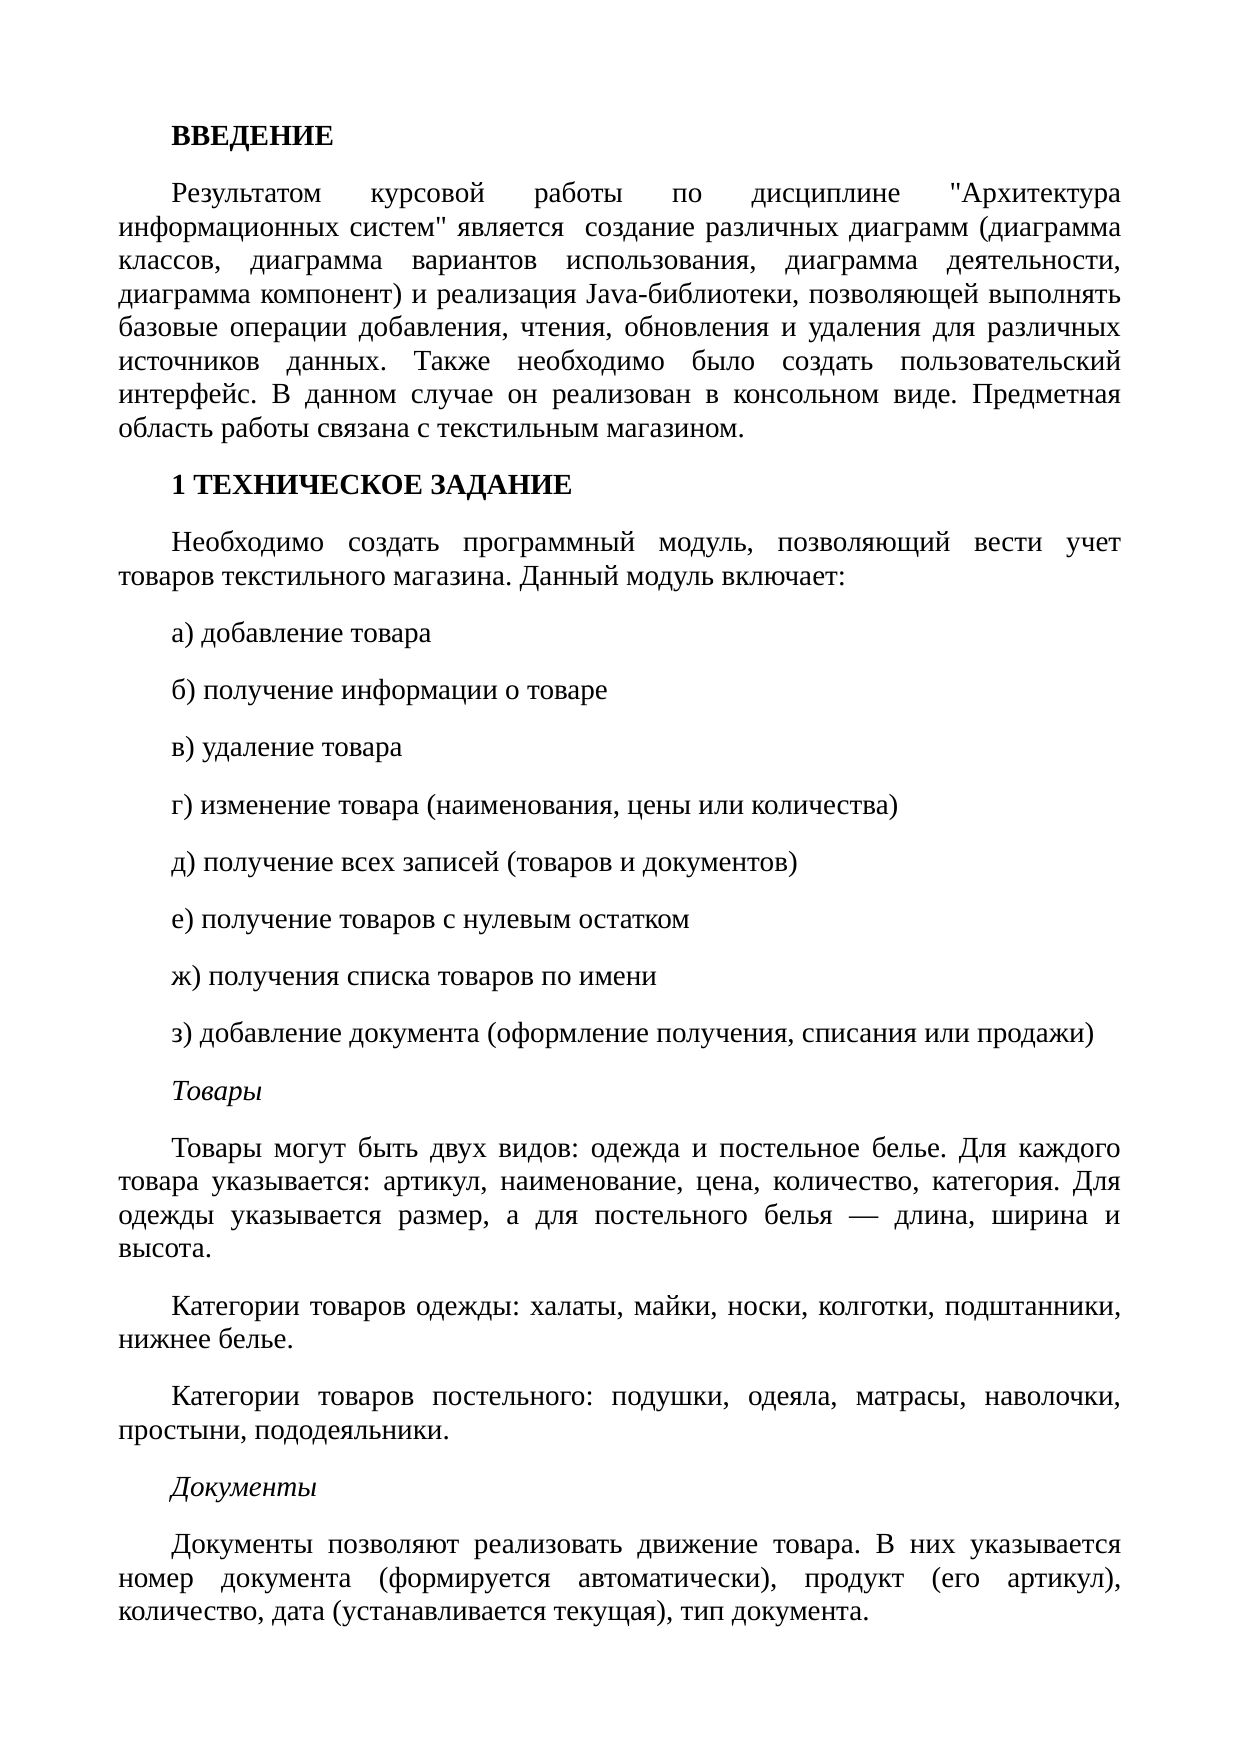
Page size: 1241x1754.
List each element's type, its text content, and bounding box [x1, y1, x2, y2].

text Документы позволяют реализовать движение товара. В них указывается номер документа (формируется автоматически), продукт (его артикул), количество, дата (устанавливается текущая), тип документа. [118, 1526, 1122, 1627]
text б) получение информации о товаре [118, 672, 1122, 706]
text 1 ТЕХНИЧЕСКОЕ ЗАДАНИЕ [118, 467, 1122, 501]
text з) добавление документа (оформление получения, списания или продажи) [118, 1016, 1122, 1049]
text Необходимо создать программный модуль, позволяющий вести учет товаров текстильного магазина. Данный модуль включает: [118, 524, 1122, 592]
text ж) получения списка товаров по имени [118, 958, 1122, 992]
text в) удаление товара [118, 729, 1122, 763]
text Категории товаров одежды: халаты, майки, носки, колготки, подштанники, нижнее белье. [118, 1288, 1122, 1355]
text д) получение всех записей (товаров и документов) [118, 844, 1122, 877]
text г) изменение товара (наименования, цены или количества) [118, 787, 1122, 820]
text е) получение товаров с нулевым остатком [118, 901, 1122, 935]
text Результатом курсовой работы по дисциплине "Архитектура информационных систем" является создание различных диаграмм (диаграмма классов, диаграмма вариантов использования, диаграмма деятельности, диаграмма компонент) и реализация Java-библиотеки, позволяющей выполнять базовые операции добавления, чтения, обновления и удаления для различных источников данных. Также необходимо было создать пользовательский интерфейс. В данном случае он реализован в консольном виде. Предметная область работы связана с текстильным магазином. [118, 175, 1122, 444]
text Категории товаров постельного: подушки, одеяла, матрасы, наволочки, простыни, пододеяльники. [118, 1378, 1122, 1446]
text ВВЕДЕНИЕ [118, 118, 1122, 152]
text Товары могут быть двух видов: одежда и постельное белье. Для каждого товара указывается: артикул, наименование, цена, количество, категория. Для одежды указывается размер, а для постельного белья — длина, ширина и высота. [118, 1130, 1122, 1264]
text Товары [118, 1073, 1122, 1106]
text а) добавление товара [118, 615, 1122, 649]
text Документы [118, 1469, 1122, 1503]
